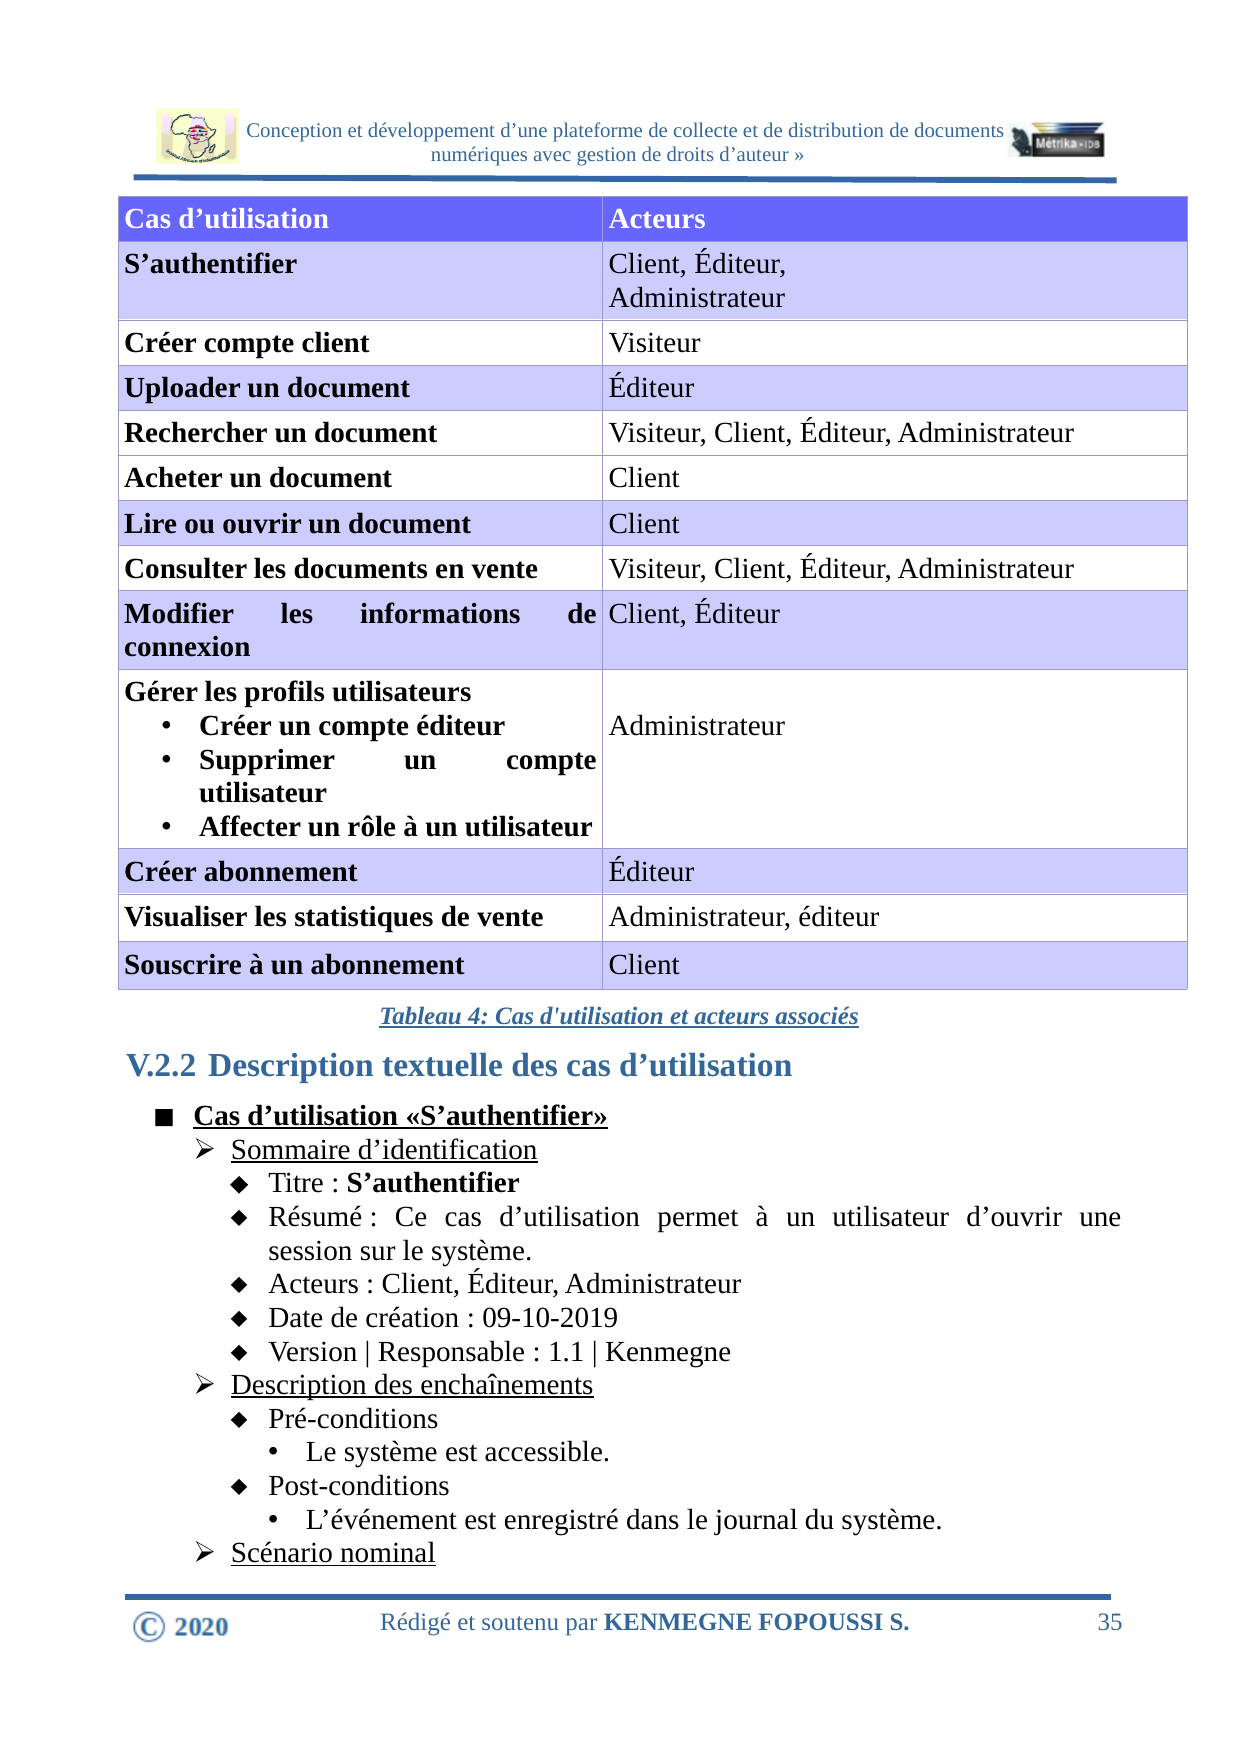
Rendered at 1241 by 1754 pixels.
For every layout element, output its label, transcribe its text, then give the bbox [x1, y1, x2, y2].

list Résumé : Ce cas d’utilisation permet à un utilisateur d’ouvrir une session sur le système. [231, 1199, 1122, 1266]
table_cell Créer compte client [119, 321, 602, 364]
picture [154, 107, 241, 166]
list Cas d’utilisation «S’authentifier» [156, 1098, 1122, 1132]
table_cell Lire ou ouvrir un document [119, 501, 602, 545]
list Sommaire d’identification [193, 1132, 1122, 1166]
list Date de création : 09-10-2019 [231, 1300, 1122, 1334]
list L’événement est enregistré dans le journal du système. [268, 1502, 1122, 1536]
table_cell Éditeur [603, 849, 1187, 893]
list Pré-conditions [231, 1401, 1122, 1434]
list Scénario nominal [193, 1536, 1122, 1569]
table_cell Uploader un document [119, 366, 602, 410]
list Acteurs : Client, Éditeur, Administrateur [231, 1266, 1122, 1300]
list Description des enchaînements [193, 1367, 1122, 1401]
list Titre : S’authentifier [231, 1166, 1122, 1199]
table_cell Éditeur [603, 366, 1187, 410]
table_cell Gérer les profils utilisateurs Créer un compte éditeur Supprimer un compte utilisateur Affecter un rôle à un utilisateur [119, 670, 602, 848]
picture [126, 1604, 231, 1647]
table_header Cas d’utilisation [119, 197, 602, 241]
table_cell Visiteur, Client, Éditeur, Administrateur [603, 411, 1187, 455]
table_cell Visiteur [603, 321, 1187, 364]
table_cell Modifier les informations de connexion [119, 591, 602, 669]
subtitle Description textuelle des cas d’utilisation [118, 1045, 1122, 1083]
table_cell Client [603, 501, 1187, 545]
table_cell Administrateur, éditeur [603, 895, 1187, 941]
table_cell S’authentifier [119, 242, 602, 319]
table_cell Client [603, 456, 1187, 500]
table_cell Consulter les documents en vente [119, 546, 602, 590]
list Version | Responsable : 1.1 | Kenmegne [231, 1334, 1122, 1367]
table_cell Souscrire à un abonnement [119, 942, 602, 989]
table_cell Rechercher un document [119, 411, 602, 455]
picture [1003, 116, 1109, 160]
table_cell Administrateur [603, 670, 1187, 848]
table_cell Client [603, 942, 1187, 989]
table_cell Client, Éditeur [603, 591, 1187, 669]
table_cell Visualiser les statistiques de vente [119, 895, 602, 941]
table_cell Créer abonnement [119, 849, 602, 893]
table_cell Visiteur, Client, Éditeur, Administrateur [603, 546, 1187, 590]
table_header Acteurs [603, 197, 1187, 241]
text Tableau 4: Cas d'utilisation et acteurs associés [118, 1001, 1122, 1030]
list Le système est accessible. [268, 1434, 1122, 1468]
list Post-conditions [231, 1468, 1122, 1502]
table_cell Acheter un document [119, 456, 602, 500]
table_cell Client, Éditeur, Administrateur [603, 242, 1187, 319]
